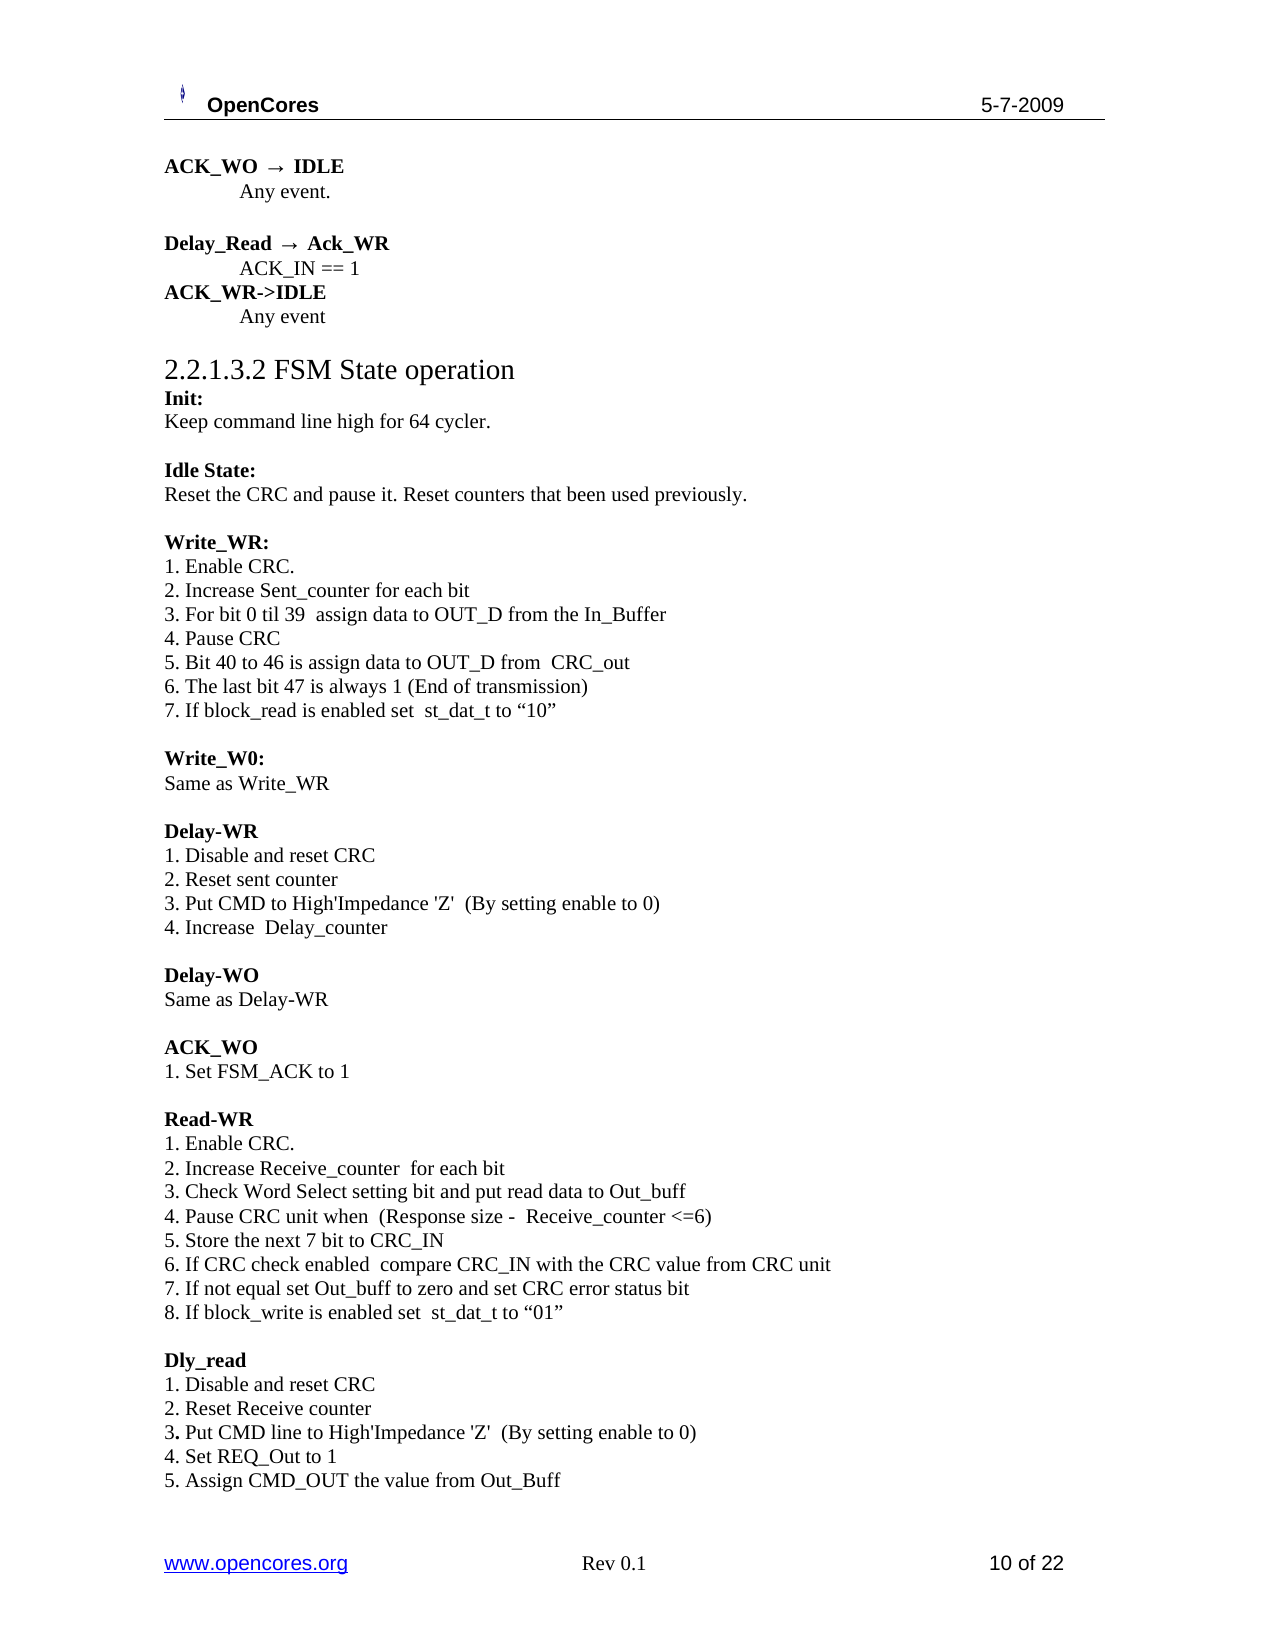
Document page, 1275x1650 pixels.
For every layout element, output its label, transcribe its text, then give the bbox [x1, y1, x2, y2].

text 8. If block_write is enabled set st_dat_t to “01” [164, 1300, 1105, 1324]
text 4. Increase Delay_counter [164, 915, 1105, 939]
text Any event [164, 304, 1105, 328]
text Dly_read [164, 1348, 1105, 1372]
text Keep command line high for 64 cycler. [164, 409, 1105, 433]
text Reset the CRC and pause it. Reset counters that been used previously. [164, 482, 1105, 506]
text 2. Reset sent counter [164, 867, 1105, 891]
text ACK_WO [164, 1035, 1105, 1059]
text 4. Pause CRC unit when (Response size - Receive_counter <=6) [164, 1203, 1105, 1228]
text 3. Put CMD line to High'Impedance 'Z' (By setting enable to 0) [164, 1420, 1105, 1444]
text Delay-WR [164, 818, 1105, 843]
text Write_WR: [164, 530, 1105, 554]
text Read-WR [164, 1107, 1105, 1131]
text 5. Assign CMD_OUT the value from Out_Buff [164, 1468, 1105, 1492]
text Delay_Read → Ack_WR [164, 227, 1105, 256]
text 2. Reset Receive counter [164, 1396, 1105, 1420]
text ACK_WR->IDLE [164, 280, 1105, 304]
text Same as Delay-WR [164, 987, 1105, 1011]
text Same as Write_WR [164, 770, 1105, 794]
text 4. Pause CRC [164, 626, 1105, 650]
text Idle State: [164, 458, 1105, 482]
text 2. Increase Sent_counter for each bit [164, 578, 1105, 602]
text 3. For bit 0 til 39 assign data to OUT_D from the In_Buffer [164, 602, 1105, 626]
text 3. Put CMD to High'Impedance 'Z' (By setting enable to 0) [164, 891, 1105, 915]
text 1. Enable CRC. [164, 554, 1105, 578]
text 4. Set REQ_Out to 1 [164, 1444, 1105, 1468]
text 5. Bit 40 to 46 is assign data to OUT_D from CRC_out [164, 650, 1105, 674]
text 6. If CRC check enabled compare CRC_IN with the CRC value from CRC unit [164, 1252, 1105, 1276]
text 1. Set FSM_ACK to 1 [164, 1059, 1105, 1083]
text 2.2.1.3.2 FSM State operation [164, 352, 1105, 385]
text 7. If not equal set Out_buff to zero and set CRC error status bit [164, 1276, 1105, 1300]
text Any event. [164, 179, 1105, 203]
text ACK_WO → IDLE [164, 150, 1105, 179]
text 3. Check Word Select setting bit and put read data to Out_buff [164, 1179, 1105, 1203]
text Delay-WO [164, 963, 1105, 987]
text 6. The last bit 47 is always 1 (End of transmission) [164, 674, 1105, 698]
text 7. If block_read is enabled set st_dat_t to “10” [164, 698, 1105, 722]
text 2. Increase Receive_counter for each bit [164, 1155, 1105, 1179]
text 1. Enable CRC. [164, 1131, 1105, 1155]
text 1. Disable and reset CRC [164, 1372, 1105, 1396]
text ACK_IN == 1 [164, 256, 1105, 280]
text Write_W0: [164, 746, 1105, 770]
text 1. Disable and reset CRC [164, 843, 1105, 867]
text 5. Store the next 7 bit to CRC_IN [164, 1228, 1105, 1252]
text Init: [164, 385, 1105, 409]
